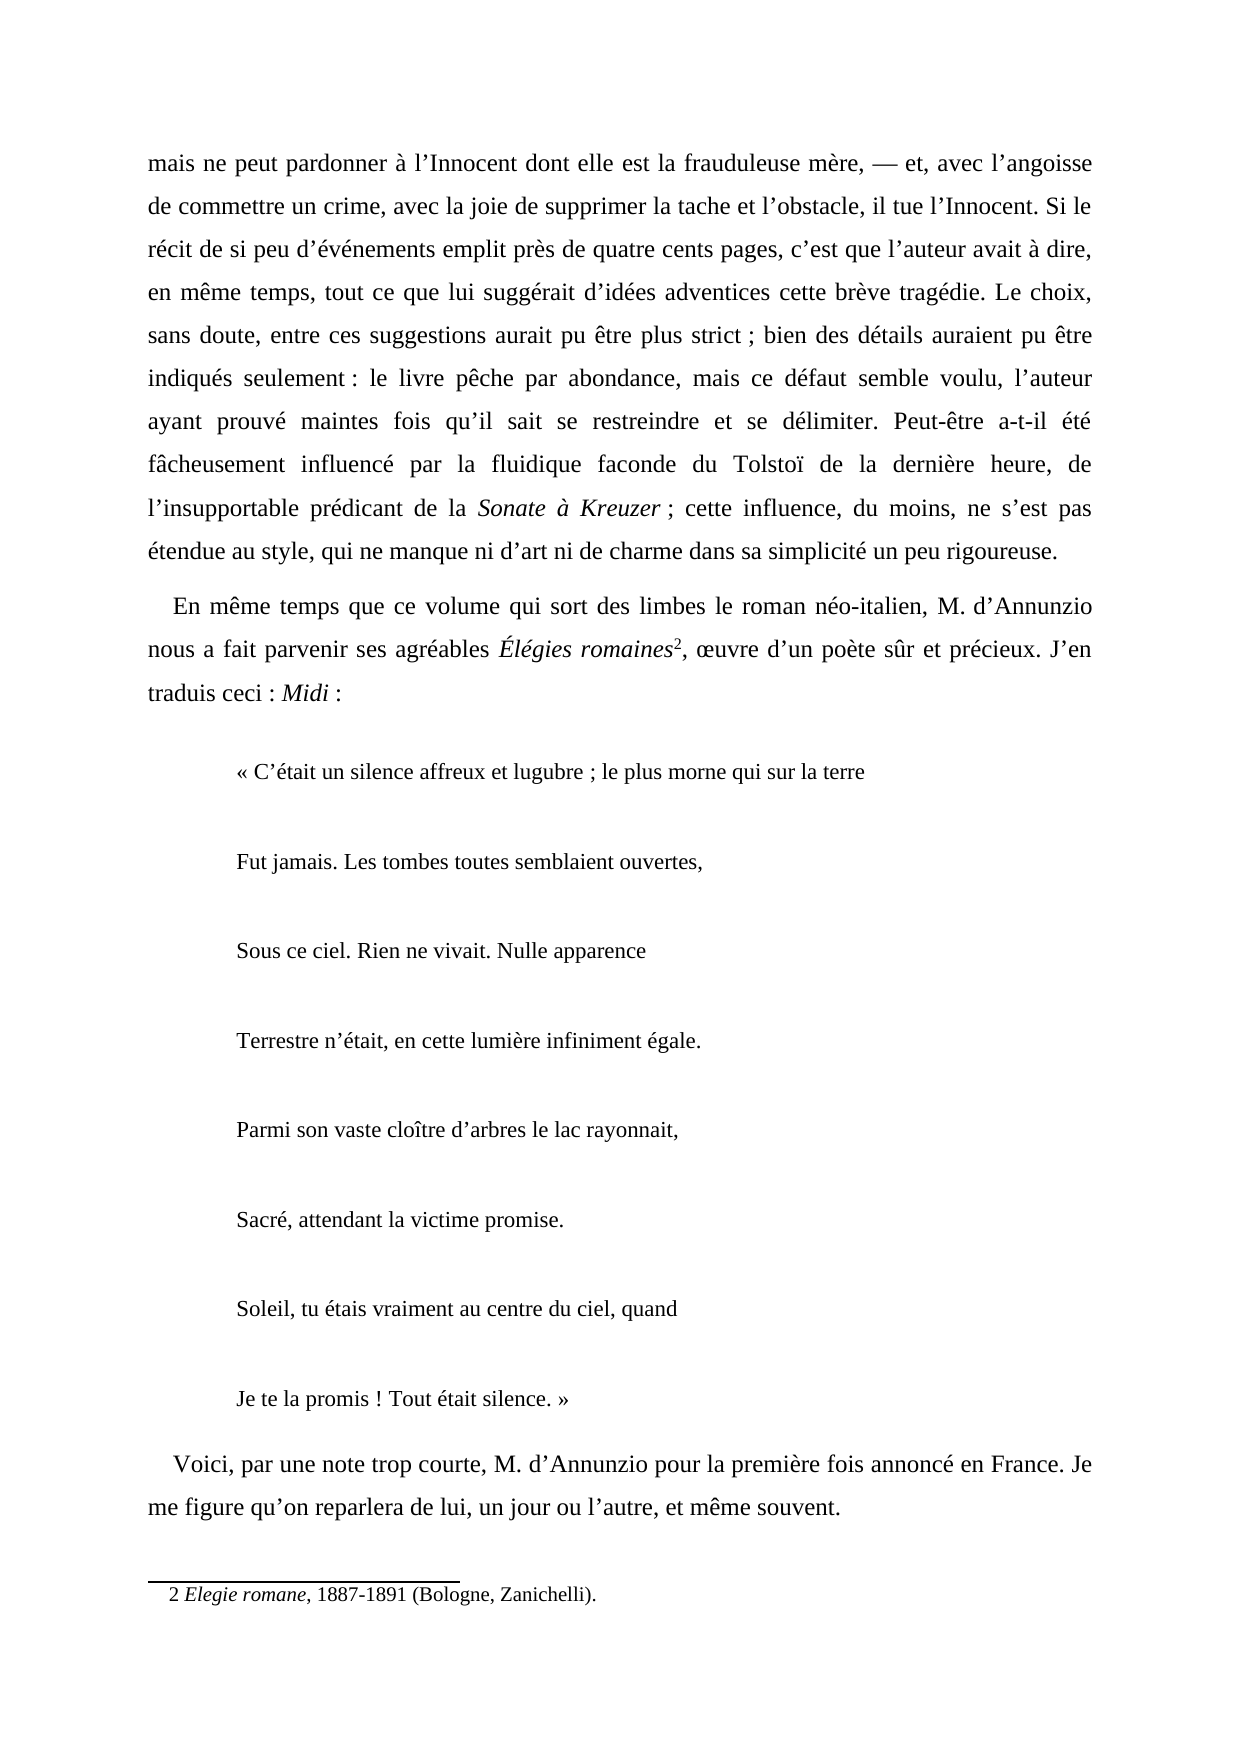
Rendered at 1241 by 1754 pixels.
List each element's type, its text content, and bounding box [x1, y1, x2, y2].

text Sacré, attendant la victime promise. [236, 1206, 1093, 1232]
text En même temps que ce volume qui sort des limbes le roman néo-italien, M. d’Annunzio nous a fait parvenir ses agréables Élégies romaines, œuvre d’un poète sûr et précieux. J’en traduis ceci : Midi : [148, 591, 1093, 706]
text Fut jamais. Les tombes toutes semblaient ouvertes, [236, 848, 1093, 874]
text Je te la promis ! Tout était silence. » [236, 1384, 1093, 1411]
text mais ne peut pardonner à l’Innocent dont elle est la frauduleuse mère, — et, avec l’angoisse de commettre un crime, avec la joie de supprimer la tache et l’obstacle, il tue l’Innocent. Si le récit de si peu d’événements emplit près de quatre cents pages, c’est que l’auteur avait à dire, en même temps, tout ce que lui suggérait d’idées adventices cette brève tragédie. Le choix, sans doute, entre ces suggestions aurait pu être plus strict ; bien des détails auraient pu être indiqués seulement : le livre pêche par abondance, mais ce défaut semble voulu, l’auteur ayant prouvé maintes fois qu’il sait se restreindre et se délimiter. Peut-être a-t-il été fâcheusement influencé par la fluidique faconde du Tolstoï de la dernière heure, de l’insupportable prédicant de la Sonate à Kreuzer ; cette influence, du moins, ne s’est pas étendue au style, qui ne manque ni d’art ni de charme dans sa simplicité un peu rigoureuse. [148, 148, 1093, 564]
text « C’était un silence affreux et lugubre ; le plus morne qui sur la terre [236, 758, 1093, 784]
text Voici, par une note trop courte, M. d’Annunzio pour la première fois annoncé en France. Je me figure qu’on reparlera de lui, un jour ou l’autre, et même souvent. [148, 1449, 1093, 1521]
text Sous ce ciel. Rien ne vivait. Nulle apparence [236, 937, 1093, 963]
text Elegie romane, 1887-1891 (Bologne, Zanichelli). [148, 1582, 1093, 1606]
text Terrestre n’était, en cette lumière infiniment égale. [236, 1027, 1093, 1053]
text Parmi son vaste cloître d’arbres le lac rayonnait, [236, 1116, 1093, 1142]
text Soleil, tu étais vraiment au centre du ciel, quand [236, 1295, 1093, 1321]
